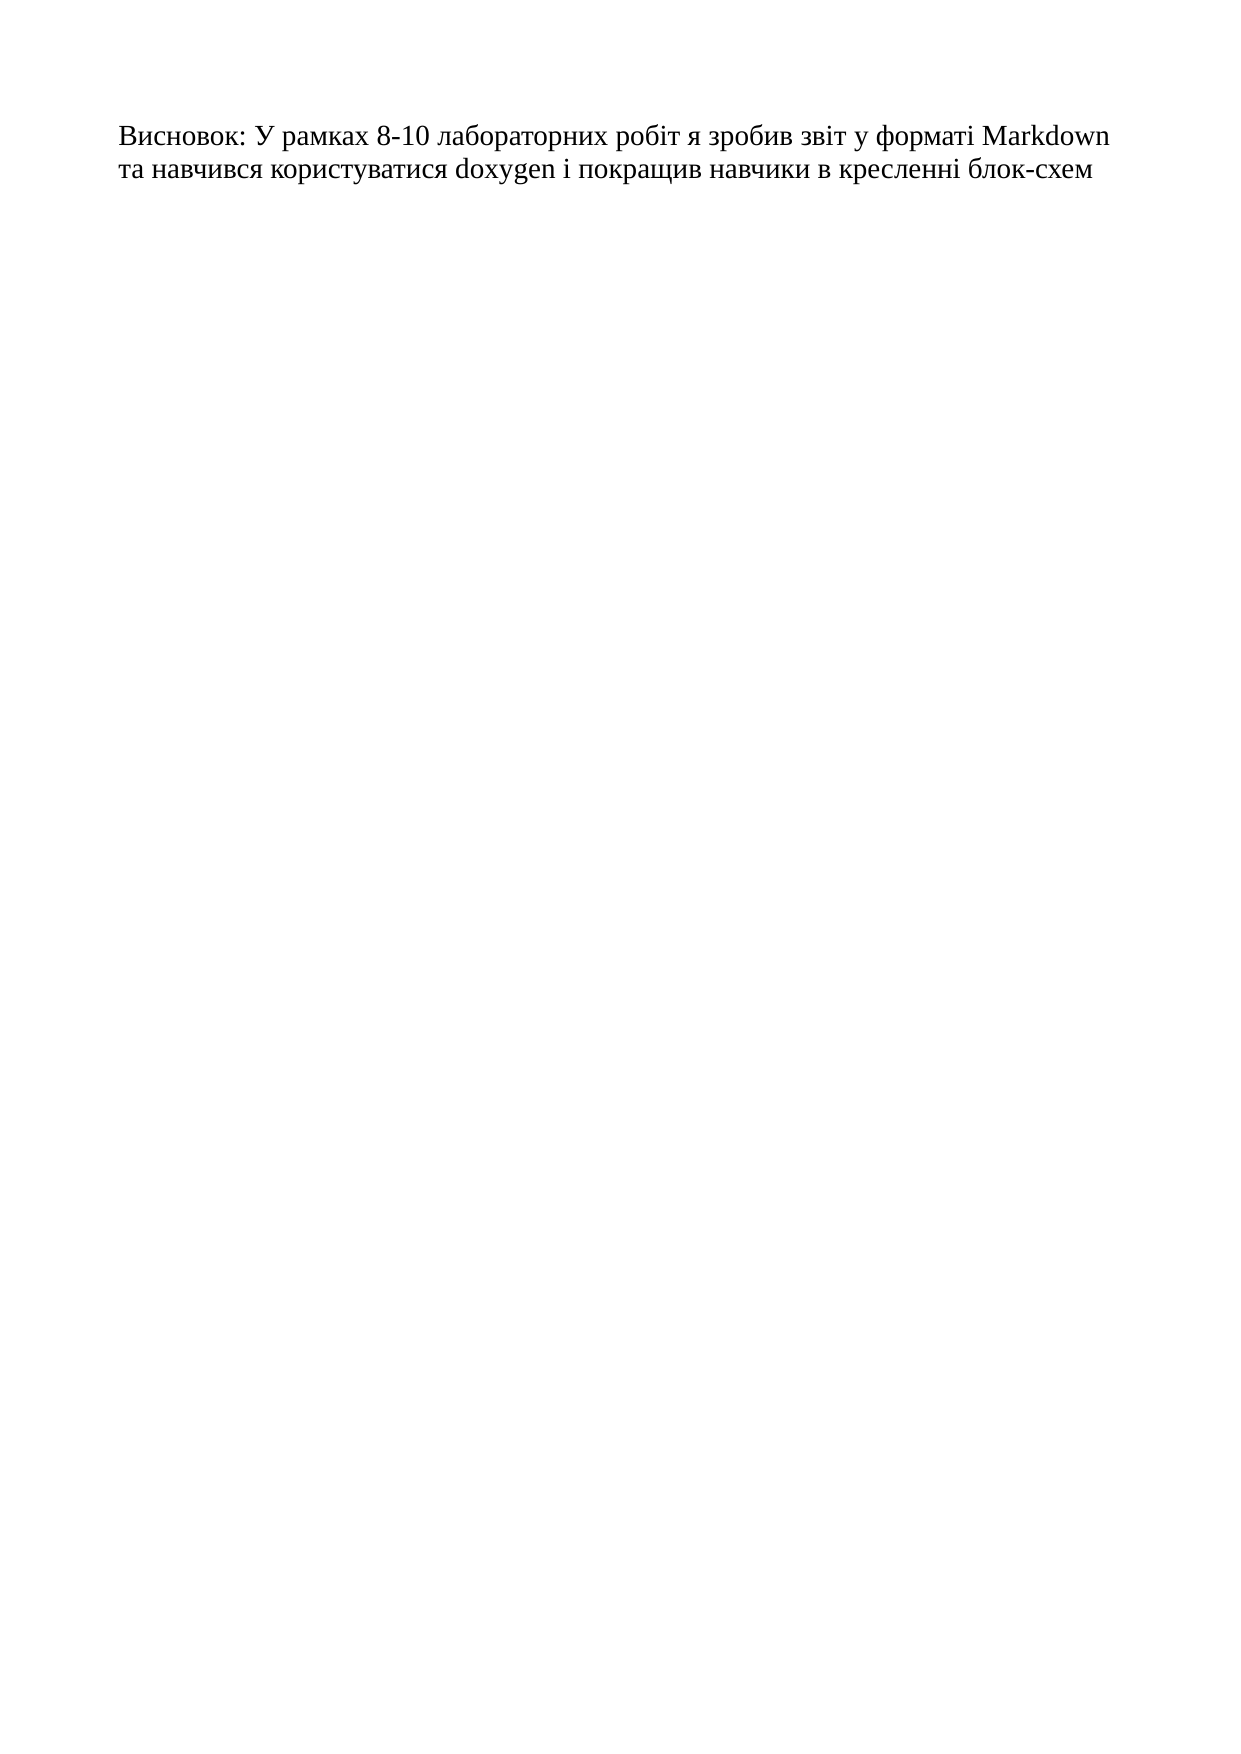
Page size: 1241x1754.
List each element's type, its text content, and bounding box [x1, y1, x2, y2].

list Висновок: У рамках 8-10 лабораторних робіт я зробив звіт у форматі Markdown та навчився користуватися doxygen і покращив навчики в кресленні блок-схем [118, 118, 1122, 185]
